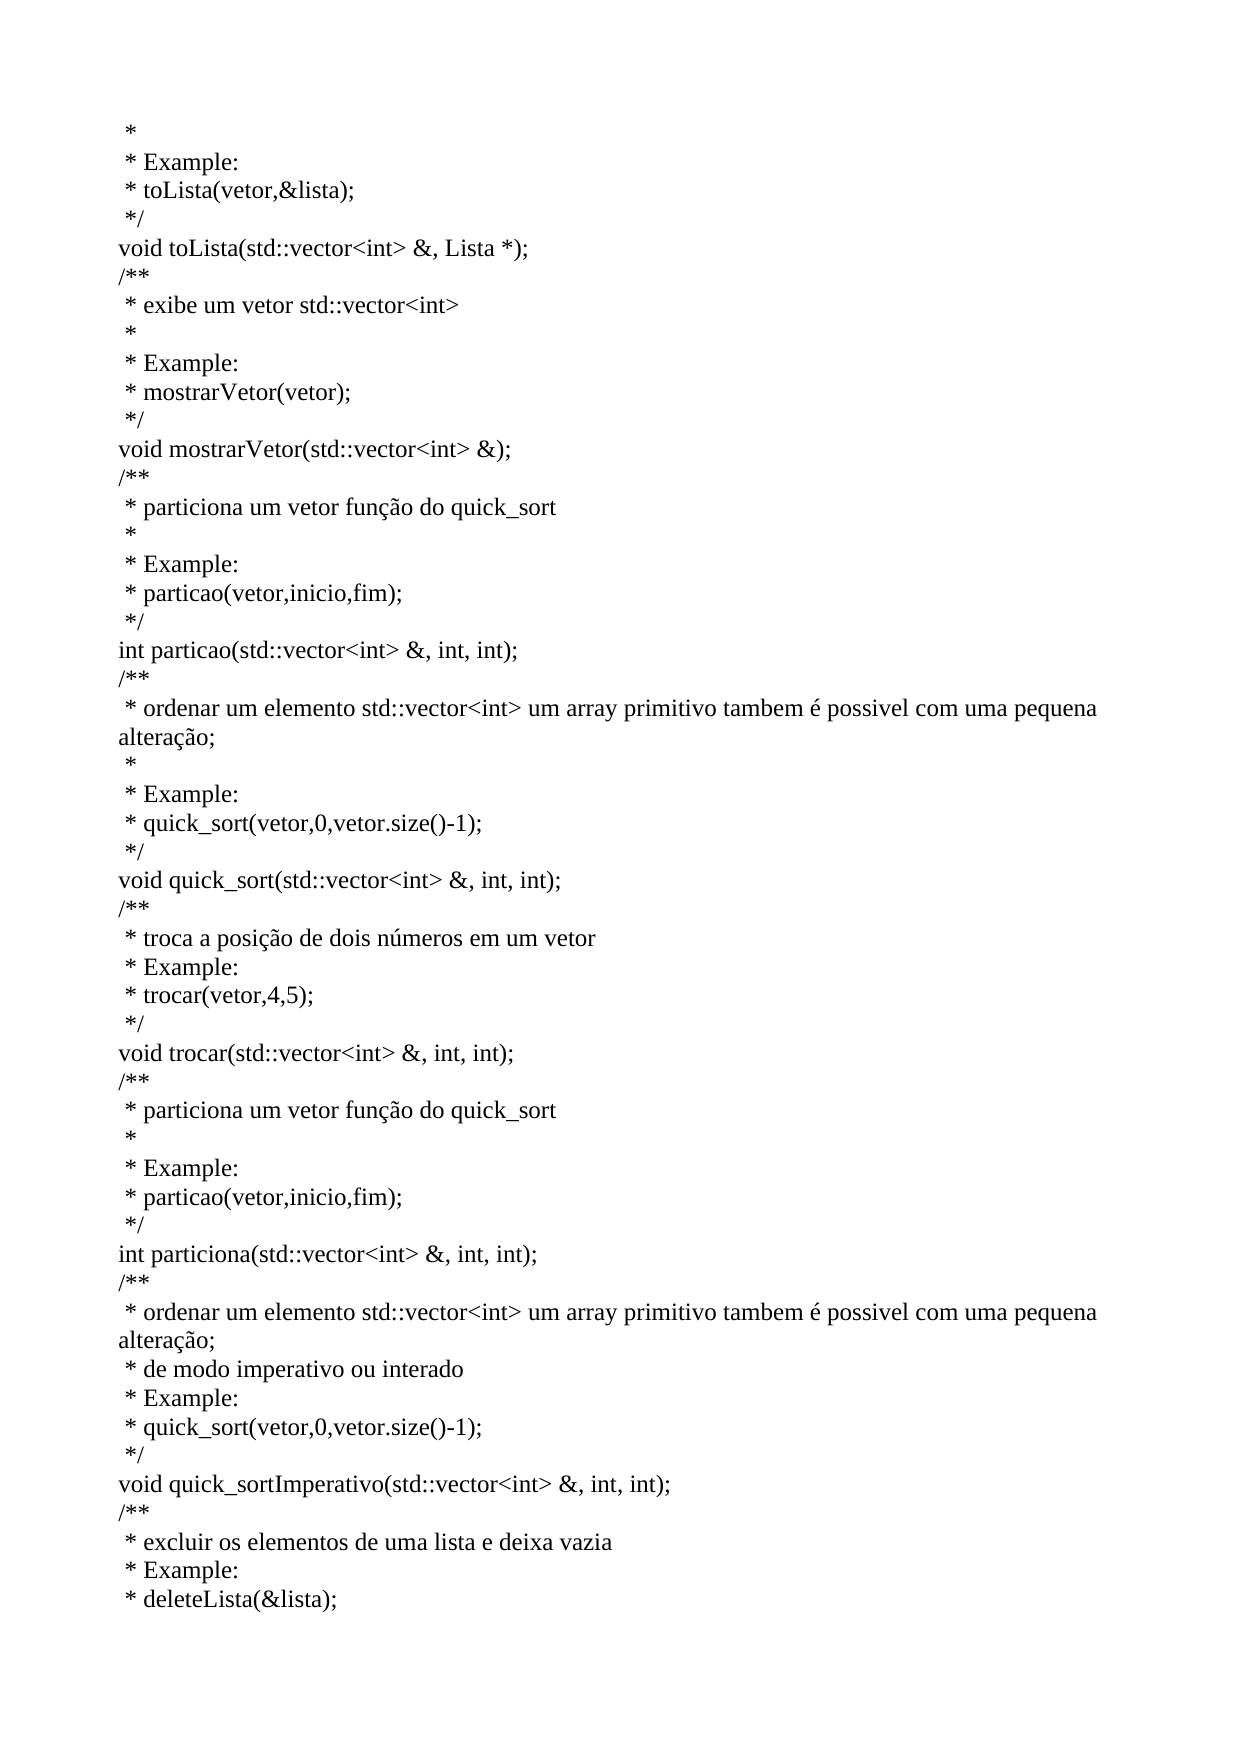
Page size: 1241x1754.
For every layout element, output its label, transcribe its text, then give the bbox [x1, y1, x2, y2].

text * deleteLista(&lista); [118, 1584, 1122, 1613]
text * toLista(vetor,&lista); [118, 176, 1122, 204]
text void quick_sort(std::vector<int> &, int, int); [118, 866, 1122, 894]
text * Example: [118, 348, 1122, 377]
text * quick_sort(vetor,0,vetor.size()-1); [118, 808, 1122, 837]
text * Example: [118, 1153, 1122, 1182]
text * ordenar um elemento std::vector<int> um array primitivo tambem é possivel com uma pequena alteração; [118, 693, 1122, 751]
text * ordenar um elemento std::vector<int> um array primitivo tambem é possivel com uma pequena alteração; [118, 1297, 1122, 1354]
text int particiona(std::vector<int> &, int, int); [118, 1239, 1122, 1268]
text void trocar(std::vector<int> &, int, int); [118, 1038, 1122, 1067]
text * mostrarVetor(vetor); [118, 377, 1122, 406]
text * [118, 521, 1122, 549]
text * Example: [118, 779, 1122, 808]
text * particao(vetor,inicio,fim); [118, 578, 1122, 607]
text * quick_sort(vetor,0,vetor.size()-1); [118, 1412, 1122, 1441]
text /** [118, 1268, 1122, 1297]
text */ [118, 1009, 1122, 1038]
text int particao(std::vector<int> &, int, int); [118, 636, 1122, 664]
text */ [118, 837, 1122, 866]
text /** [118, 262, 1122, 291]
text * Example: [118, 147, 1122, 176]
text * [118, 1124, 1122, 1153]
text * trocar(vetor,4,5); [118, 981, 1122, 1009]
text * Example: [118, 549, 1122, 578]
text */ [118, 607, 1122, 636]
text * exibe um vetor std::vector<int> [118, 291, 1122, 319]
text /** [118, 664, 1122, 693]
text void mostrarVetor(std::vector<int> &); [118, 434, 1122, 463]
text * [118, 751, 1122, 779]
text * Example: [118, 1383, 1122, 1412]
text * troca a posição de dois números em um vetor [118, 923, 1122, 952]
text /** [118, 1067, 1122, 1096]
text * particiona um vetor função do quick_sort [118, 1096, 1122, 1124]
text */ [118, 1441, 1122, 1469]
text void quick_sortImperativo(std::vector<int> &, int, int); [118, 1469, 1122, 1498]
text * [118, 118, 1122, 147]
text * Example: [118, 1556, 1122, 1584]
text */ [118, 204, 1122, 233]
text * excluir os elementos de uma lista e deixa vazia [118, 1527, 1122, 1556]
text */ [118, 406, 1122, 434]
text * [118, 319, 1122, 348]
text /** [118, 463, 1122, 492]
text * Example: [118, 952, 1122, 981]
text /** [118, 1498, 1122, 1527]
text */ [118, 1211, 1122, 1239]
text * de modo imperativo ou interado [118, 1354, 1122, 1383]
text * particao(vetor,inicio,fim); [118, 1182, 1122, 1211]
text * particiona um vetor função do quick_sort [118, 492, 1122, 521]
text void toLista(std::vector<int> &, Lista *); [118, 233, 1122, 262]
text /** [118, 894, 1122, 923]
